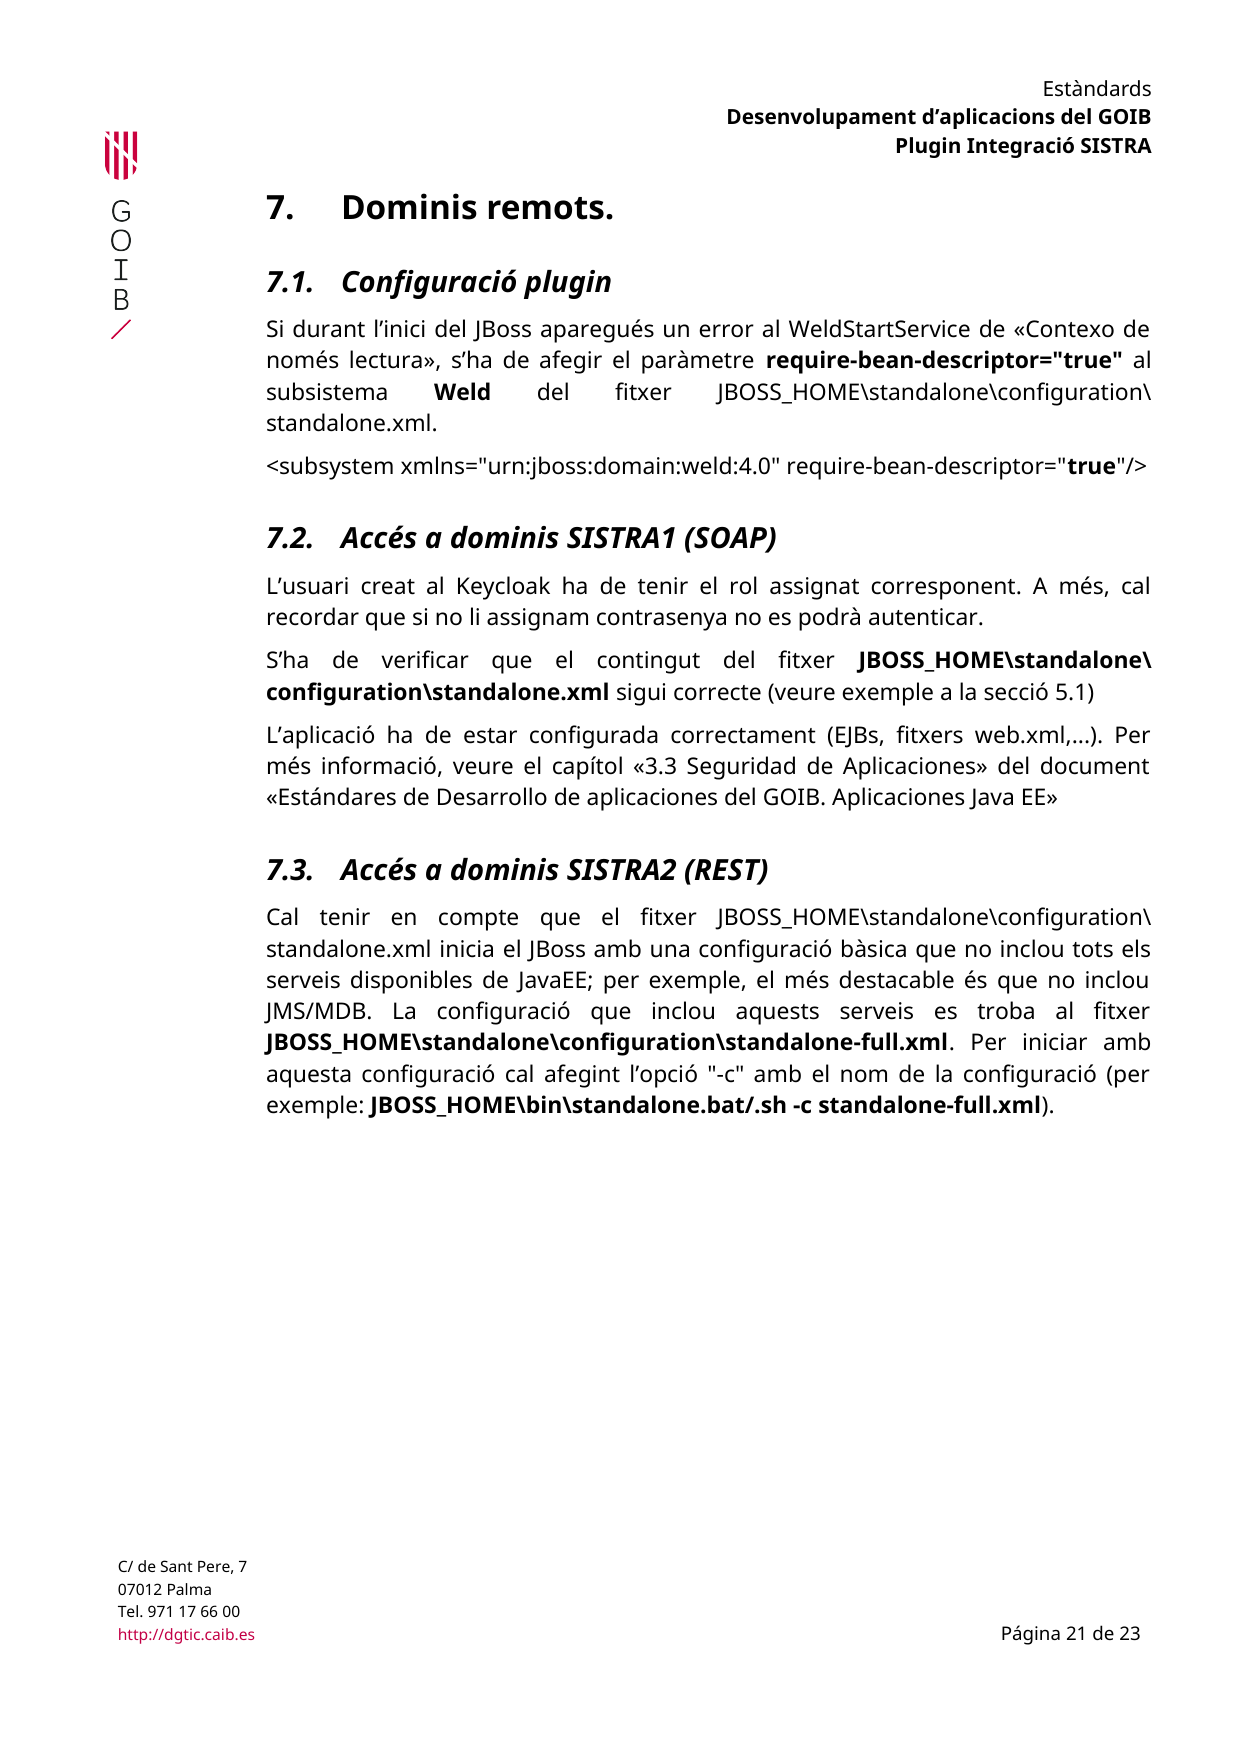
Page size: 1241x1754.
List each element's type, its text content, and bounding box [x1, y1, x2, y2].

text L’aplicació ha de estar configurada correctament (EJBs, fitxers web.xml,...). Per més informació, veure el capítol «3.3 Seguridad de Aplicaciones» del document «Estándares de Desarrollo de aplicaciones del GOIB. Aplicaciones Java EE» [266, 718, 1152, 812]
subtitle Configuració plugin [266, 261, 1152, 301]
picture [76, 108, 166, 370]
text L’usuari creat al Keycloak ha de tenir el rol assignat corresponent. A més, cal recordar que si no li assignam contrasenya no es podrà autenticar. [266, 570, 1152, 632]
text Si durant l’inici del JBoss aparegués un error al WeldStartService de «Contexo de només lectura», s’ha de afegir el paràmetre require-bean-descriptor="true" al subsistema Weld del fitxer JBOSS_HOME\standalone\configuration\standalone.xml. [266, 313, 1152, 438]
subtitle Accés a dominis SISTRA1 (SOAP) [266, 518, 1152, 557]
subtitle Dominis remots. [266, 184, 1152, 229]
list Cal tenir en compte que el fitxer JBOSS_HOME\standalone\configuration\standalone.xml inicia el JBoss amb una configuració bàsica que no inclou tots els serveis disponibles de JavaEE; per exemple, el més destacable és que no inclou JMS/MDB. La configuració que inclou aquests serveis es troba al fitxer JBOSS_HOME\standalone\configuration\standalone-full.xml. Per iniciar amb aquesta configuració cal afegint l’opció "-c" amb el nom de la configuració (per exemple: JBOSS_HOME\bin\standalone.bat/.sh -c standalone-full.xml). [266, 901, 1152, 1120]
text <subsystem xmlns="urn:jboss:domain:weld:4.0" require-bean-descriptor="true"/> [266, 450, 1152, 481]
subtitle Accés a dominis SISTRA2 (REST) [266, 849, 1152, 889]
text S’ha de verificar que el contingut del fitxer JBOSS_HOME\standalone\configuration\standalone.xml sigui correcte (veure exemple a la secció 5.1) [266, 644, 1152, 707]
